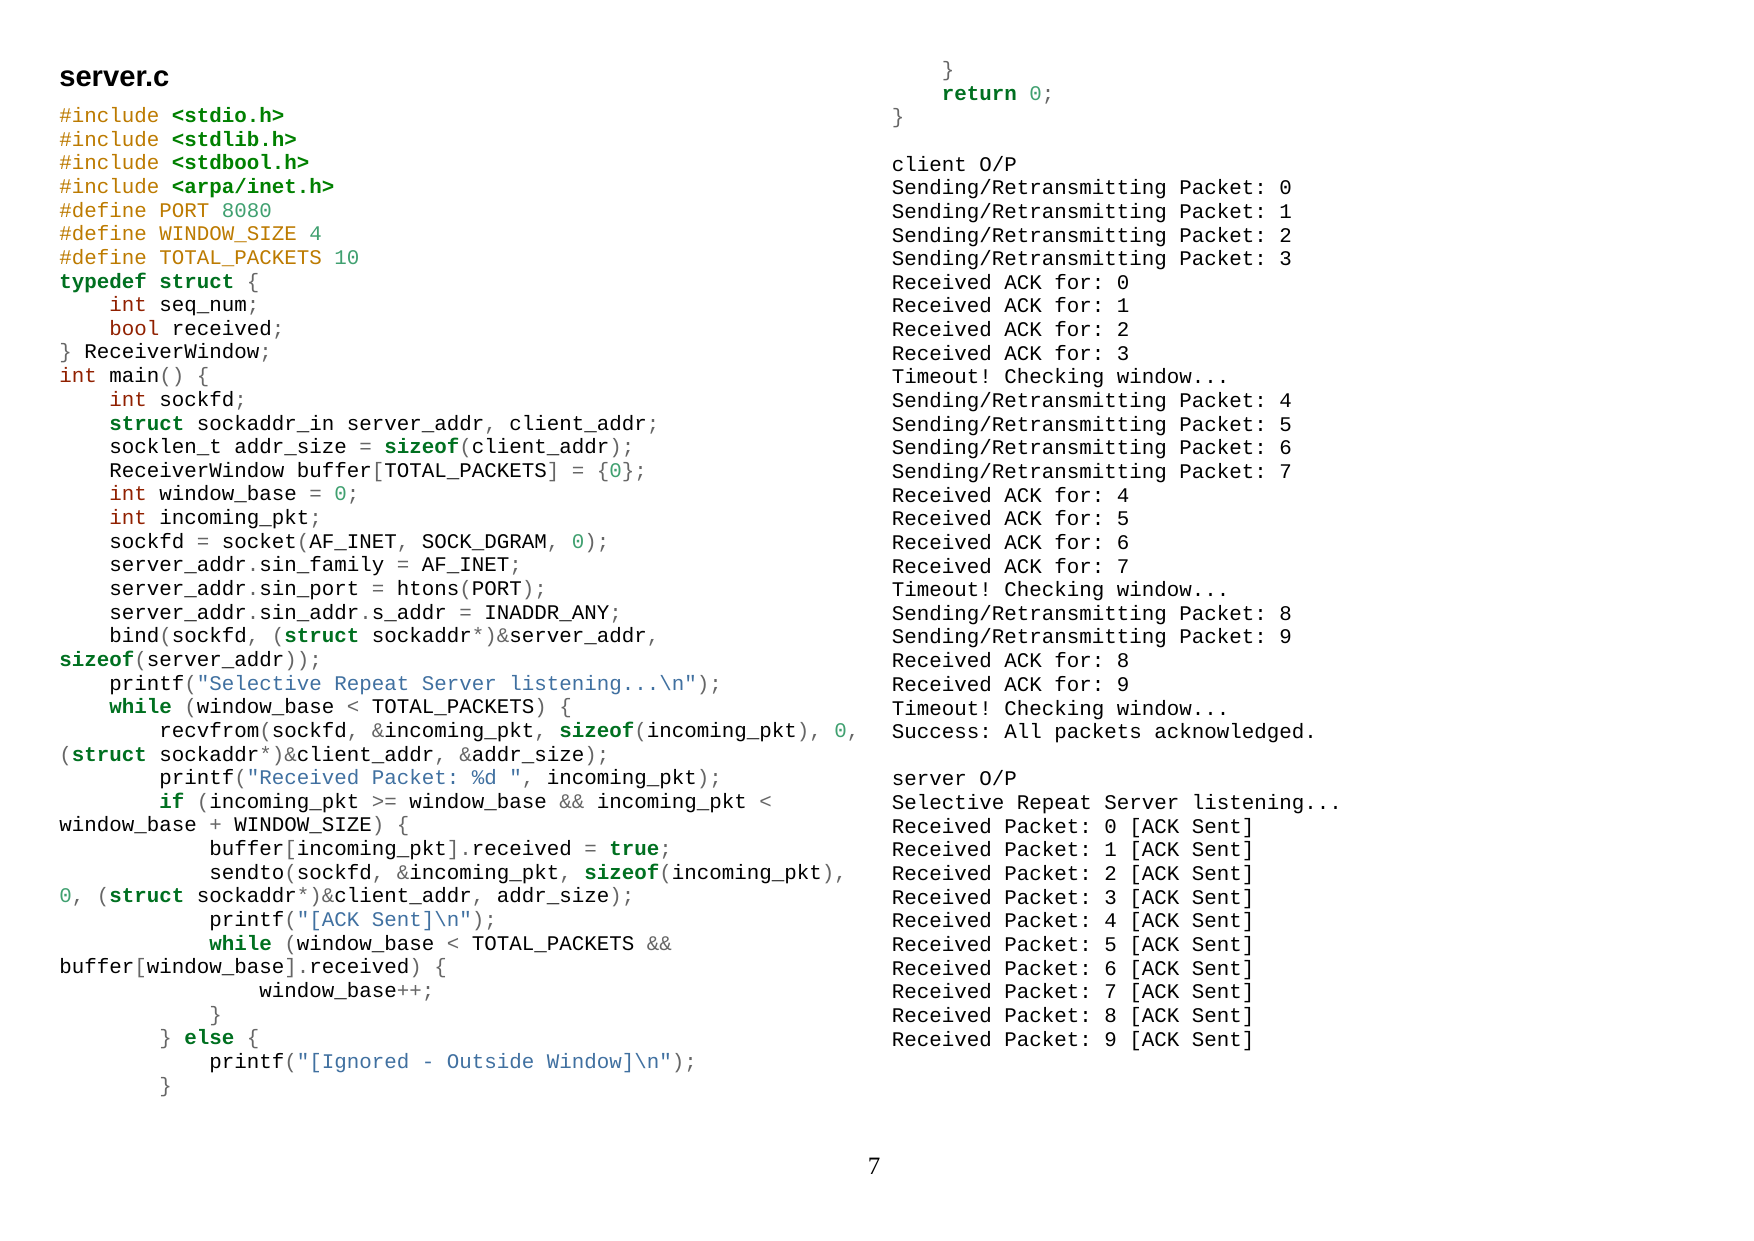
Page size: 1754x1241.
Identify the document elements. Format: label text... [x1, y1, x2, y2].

text int seq_num; [59, 294, 862, 318]
text Sending/Retransmitting Packet: 5 [892, 414, 1695, 437]
text int main() { [59, 365, 862, 389]
text printf("[ACK Sent]\n"); [59, 909, 862, 933]
text } else { [59, 1027, 862, 1051]
text typedef struct { [59, 271, 862, 294]
text if (incoming_pkt >= window_base && incoming_pkt < window_base + WINDOW_SIZE) { [59, 791, 862, 838]
text #include <stdio.h> [59, 105, 862, 129]
text Received Packet: 5 [ACK Sent] [892, 934, 1695, 958]
text printf("[Ignored - Outside Window]\n"); [59, 1051, 862, 1074]
text Success: All packets acknowledged. [892, 721, 1695, 745]
text Timeout! Checking window... [892, 579, 1695, 603]
text #include <arpa/inet.h> [59, 176, 862, 200]
text server O/P [892, 768, 1695, 792]
text bind(sockfd, (struct sockaddr*)&server_addr, sizeof(server_addr)); [59, 625, 862, 673]
text #include <stdlib.h> [59, 129, 862, 152]
text buffer[incoming_pkt].received = true; [59, 838, 862, 862]
text bool received; [59, 318, 862, 342]
text Timeout! Checking window... [892, 697, 1695, 721]
text struct sockaddr_in server_addr, client_addr; [59, 412, 862, 436]
text Sending/Retransmitting Packet: 2 [892, 224, 1695, 248]
text Sending/Retransmitting Packet: 6 [892, 437, 1695, 461]
text Received ACK for: 3 [892, 343, 1695, 366]
text #define TOTAL_PACKETS 10 [59, 247, 862, 271]
text Received Packet: 9 [ACK Sent] [892, 1028, 1695, 1052]
text Selective Repeat Server listening... [892, 792, 1695, 816]
text return 0; [892, 83, 1695, 106]
text } ReceiverWindow; [59, 342, 862, 365]
text client O/P [892, 154, 1695, 177]
text Received Packet: 1 [ACK Sent] [892, 839, 1695, 863]
text int window_base = 0; [59, 483, 862, 507]
text Sending/Retransmitting Packet: 8 [892, 603, 1695, 627]
text int incoming_pkt; [59, 507, 862, 531]
text window_base++; [59, 980, 862, 1004]
text Received ACK for: 0 [892, 272, 1695, 296]
text printf("Received Packet: %d ", incoming_pkt); [59, 767, 862, 791]
text Received Packet: 7 [ACK Sent] [892, 981, 1695, 1005]
text Sending/Retransmitting Packet: 3 [892, 248, 1695, 272]
text #define WINDOW_SIZE 4 [59, 223, 862, 247]
text socklen_t addr_size = sizeof(client_addr); [59, 436, 862, 460]
text Received Packet: 4 [ACK Sent] [892, 910, 1695, 934]
text Received ACK for: 2 [892, 319, 1695, 343]
text Received Packet: 6 [ACK Sent] [892, 958, 1695, 981]
text Received ACK for: 7 [892, 556, 1695, 579]
text sendto(sockfd, &incoming_pkt, sizeof(incoming_pkt), 0, (struct sockaddr*)&client_addr, addr_size); [59, 862, 862, 909]
text server_addr.sin_family = AF_INET; [59, 554, 862, 578]
text Sending/Retransmitting Packet: 1 [892, 201, 1695, 224]
text } [59, 1004, 862, 1027]
text Received Packet: 3 [ACK Sent] [892, 887, 1695, 910]
text server_addr.sin_addr.s_addr = INADDR_ANY; [59, 602, 862, 625]
text while (window_base < TOTAL_PACKETS && buffer[window_base].received) { [59, 933, 862, 980]
subtitle server.c [59, 59, 862, 93]
text } [59, 1074, 862, 1098]
text Timeout! Checking window... [892, 366, 1695, 390]
text Sending/Retransmitting Packet: 7 [892, 461, 1695, 485]
text while (window_base < TOTAL_PACKETS) { [59, 696, 862, 720]
text Received ACK for: 5 [892, 508, 1695, 532]
text server_addr.sin_port = htons(PORT); [59, 578, 862, 602]
text recvfrom(sockfd, &incoming_pkt, sizeof(incoming_pkt), 0, (struct sockaddr*)&client_addr, &addr_size); [59, 720, 862, 767]
text Sending/Retransmitting Packet: 4 [892, 390, 1695, 414]
text Received ACK for: 8 [892, 650, 1695, 674]
text Received Packet: 8 [ACK Sent] [892, 1005, 1695, 1028]
text Received ACK for: 9 [892, 674, 1695, 697]
text } [892, 59, 1695, 83]
text Received Packet: 2 [ACK Sent] [892, 863, 1695, 887]
text sockfd = socket(AF_INET, SOCK_DGRAM, 0); [59, 531, 862, 554]
text #define PORT 8080 [59, 200, 862, 223]
text Received ACK for: 4 [892, 485, 1695, 508]
text Received ACK for: 6 [892, 532, 1695, 556]
text Received ACK for: 1 [892, 296, 1695, 319]
text int sockfd; [59, 389, 862, 412]
text } [892, 106, 1695, 130]
text Sending/Retransmitting Packet: 9 [892, 627, 1695, 650]
text Received Packet: 0 [ACK Sent] [892, 816, 1695, 839]
text printf("Selective Repeat Server listening...\n"); [59, 673, 862, 696]
text ReceiverWindow buffer[TOTAL_PACKETS] = {0}; [59, 460, 862, 483]
text #include <stdbool.h> [59, 152, 862, 176]
text Sending/Retransmitting Packet: 0 [892, 177, 1695, 201]
